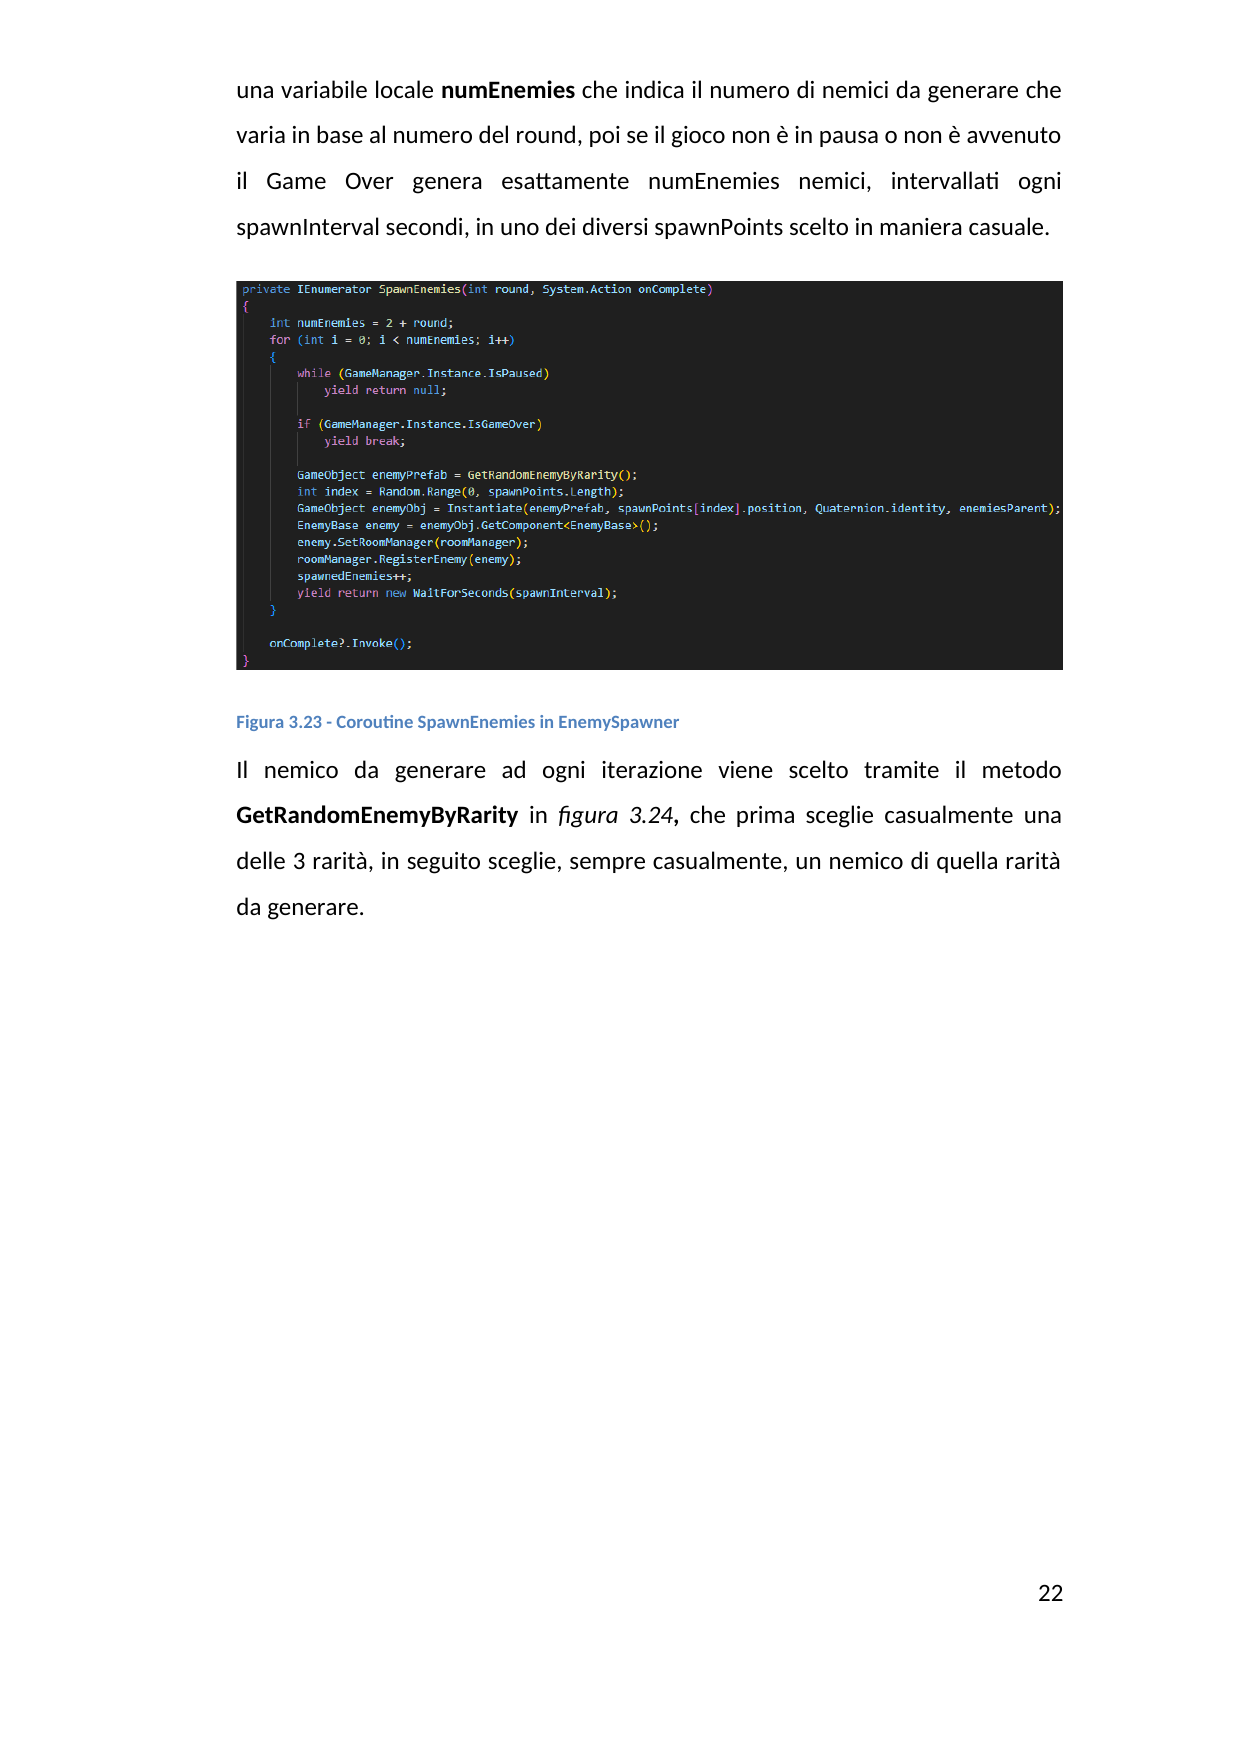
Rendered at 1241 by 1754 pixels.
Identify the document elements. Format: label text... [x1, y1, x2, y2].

text una variabile locale numEnemies che indica il numero di nemici da generare che varia in base al numero del round, poi se il gioco non è in pausa o non è avvenuto il Game Over genera esattamente numEnemies nemici, intervallati ogni spawnInterval secondi, in uno dei diversi spawnPoints scelto in maniera casuale. [236, 74, 1063, 242]
text Il nemico da generare ad ogni iterazione viene scelto tramite il metodo GetRandomEnemyByRarity in figura 3.24, che prima sceglie casualmente una delle 3 rarità, in seguito sceglie, sempre casualmente, un nemico di quella rarità da generare. [236, 754, 1063, 922]
text Figura 3.23 - Coroutine SpawnEnemies in EnemySpawner [236, 710, 1063, 733]
